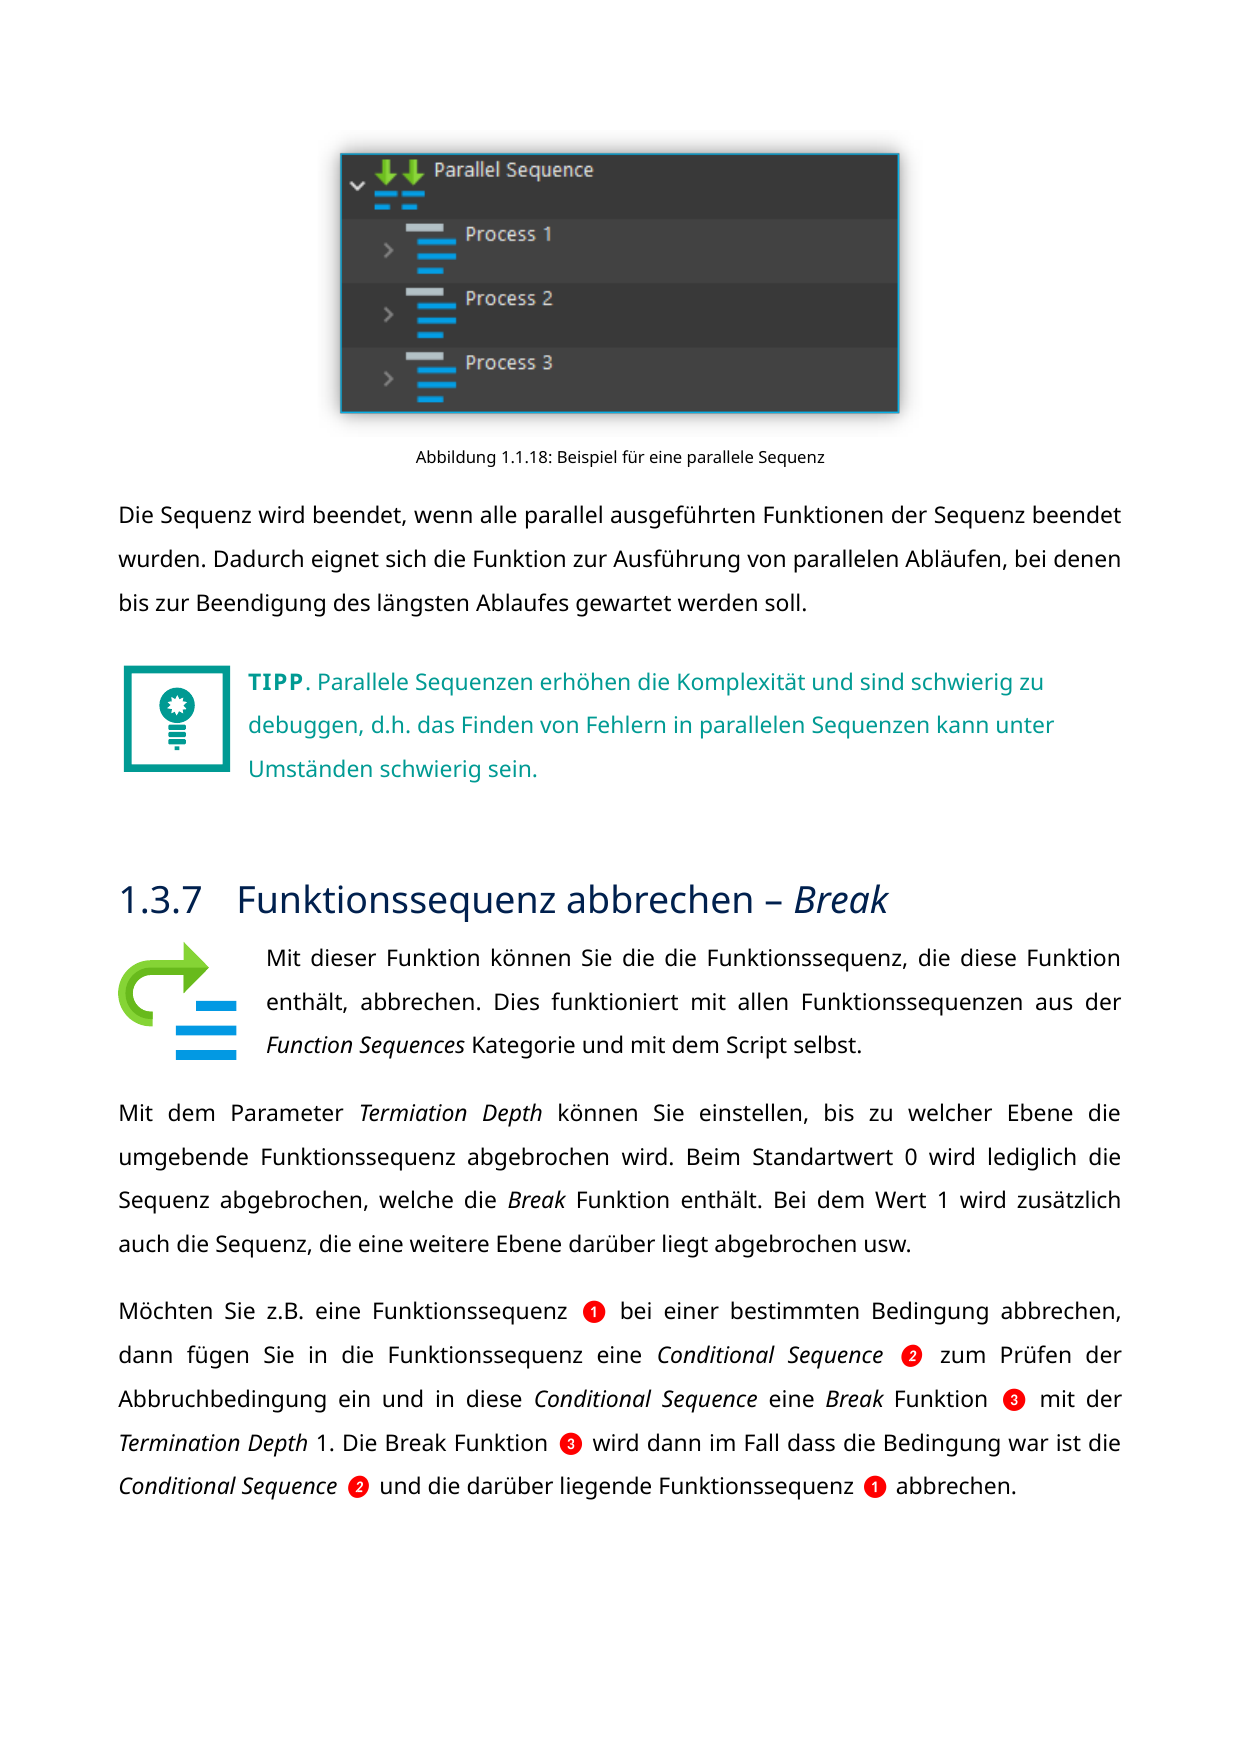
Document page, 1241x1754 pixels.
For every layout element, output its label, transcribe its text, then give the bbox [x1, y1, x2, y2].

text Abbildung 1.1.18: Beispiel für eine parallele Sequenz [318, 437, 923, 469]
picture [317, 130, 923, 437]
table_header Tipp. Parallele Sequenzen erhöhen die Komplexität und sind schwierig zu debuggen, d.h. das Finden von Fehlern in parallelen Sequenzen kann unter Umständen schwierig sein. [236, 654, 1075, 796]
text Möchten Sie z.B. eine Funktionssequenz ❶ bei einer bestimmten Bedingung abbrechen, dann fügen Sie in die Funktionssequenz eine Conditional Sequence ❷ zum Prüfen der Abbruchbedingung ein und in diese Conditional Sequence eine Break Funktion ❸ mit der Termination Depth 1. Die Break Funktion ❸ wird dann im Fall dass die Bedingung war ist die Conditional Sequence ❷ und die darüber liegende Funktionssequenz ❶ abbrechen. [118, 1295, 1122, 1502]
text Mit dem Parameter Termiation Depth können Sie einstellen, bis zu welcher Ebene die umgebende Funktionssequenz abgebrochen wird. Beim Standartwert 0 wird lediglich die Sequenz abgebrochen, welche die Break Funktion enthält. Bei dem Wert 1 wird zusätzlich auch die Sequenz, die eine weitere Ebene darüber liegt abgebrochen usw. [118, 1097, 1122, 1259]
text Die Sequenz wird beendet, wenn alle parallel ausgeführten Funktionen der Sequenz beendet wurden. Dadurch eignet sich die Funktion zur Ausführung von parallelen Abläufen, bei denen bis zur Beendigung des längsten Ablaufes gewartet werden soll. [118, 118, 1122, 618]
subtitle Funktionssequenz abbrechen – Break [118, 873, 1122, 924]
text Mit dieser Funktion können Sie die die Funktionssequenz, die diese Funktion enthält, abbrechen. Dies funktioniert mit allen Funktionssequenzen aus der Function Sequences Kategorie und mit dem Script selbst. [118, 942, 1122, 1061]
table_header [118, 654, 236, 796]
